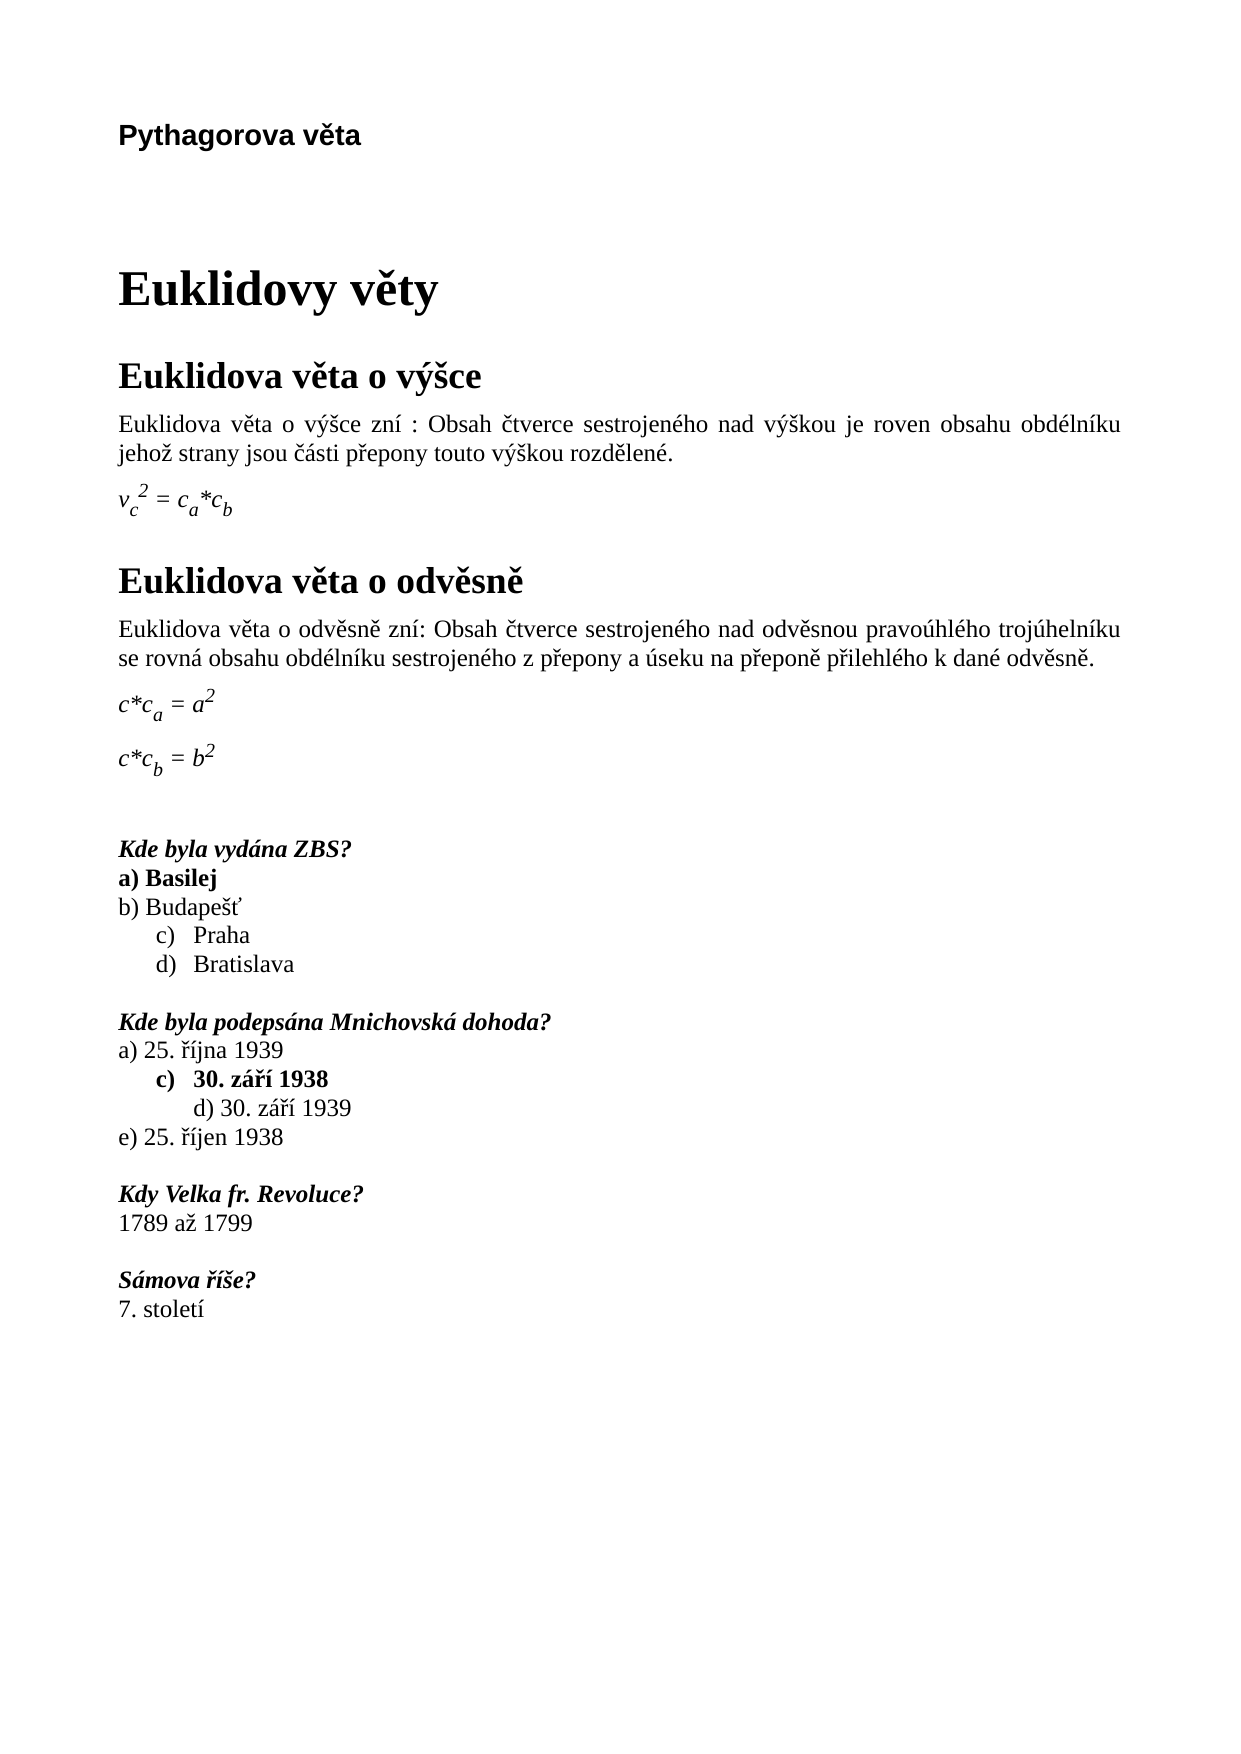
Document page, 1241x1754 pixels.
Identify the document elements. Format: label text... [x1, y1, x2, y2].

text Euklidova věta o výšce zní : Obsah čtverce sestrojeného nad výškou je roven obsahu obdélníku jehož strany jsou části přepony touto výškou rozdělené. [118, 409, 1122, 467]
list Praha [156, 921, 1122, 949]
text e) 25. říjen 1938 [118, 1122, 1122, 1151]
text Kde byla vydána ZBS? [118, 834, 1122, 863]
text c*cb = b2 [118, 739, 1122, 781]
list Bratislava [156, 949, 1122, 978]
text b) Budapešť [118, 892, 1122, 921]
list d) 30. září 1939 [156, 1093, 1122, 1122]
subtitle Euklidova věta o výšce [118, 353, 1122, 397]
text c*ca = a2 [118, 684, 1122, 726]
subtitle Pythagorova věta [118, 118, 1122, 152]
text a) Basilej [118, 863, 1122, 892]
subtitle Euklidova věta o odvěsně [118, 558, 1122, 602]
text Kdy Velka fr. Revoluce? [118, 1179, 1122, 1208]
text Sámova říše? [118, 1266, 1122, 1294]
text a) 25. října 1939 [118, 1036, 1122, 1064]
text Kde byla podepsána Mnichovská dohoda? [118, 1007, 1122, 1036]
subtitle Euklidovy věty [118, 258, 1122, 316]
text Euklidova věta o odvěsně zní: Obsah čtverce sestrojeného nad odvěsnou pravoúhlého trojúhelníku se rovná obsahu obdélníku sestrojeného z přepony a úseku na přeponě přilehlého k dané odvěsně. [118, 614, 1122, 672]
text 7. století [118, 1294, 1122, 1323]
text 1789 až 1799 [118, 1208, 1122, 1237]
text vc2 = ca*cb [118, 479, 1122, 521]
list 30. září 1938 [156, 1064, 1122, 1093]
